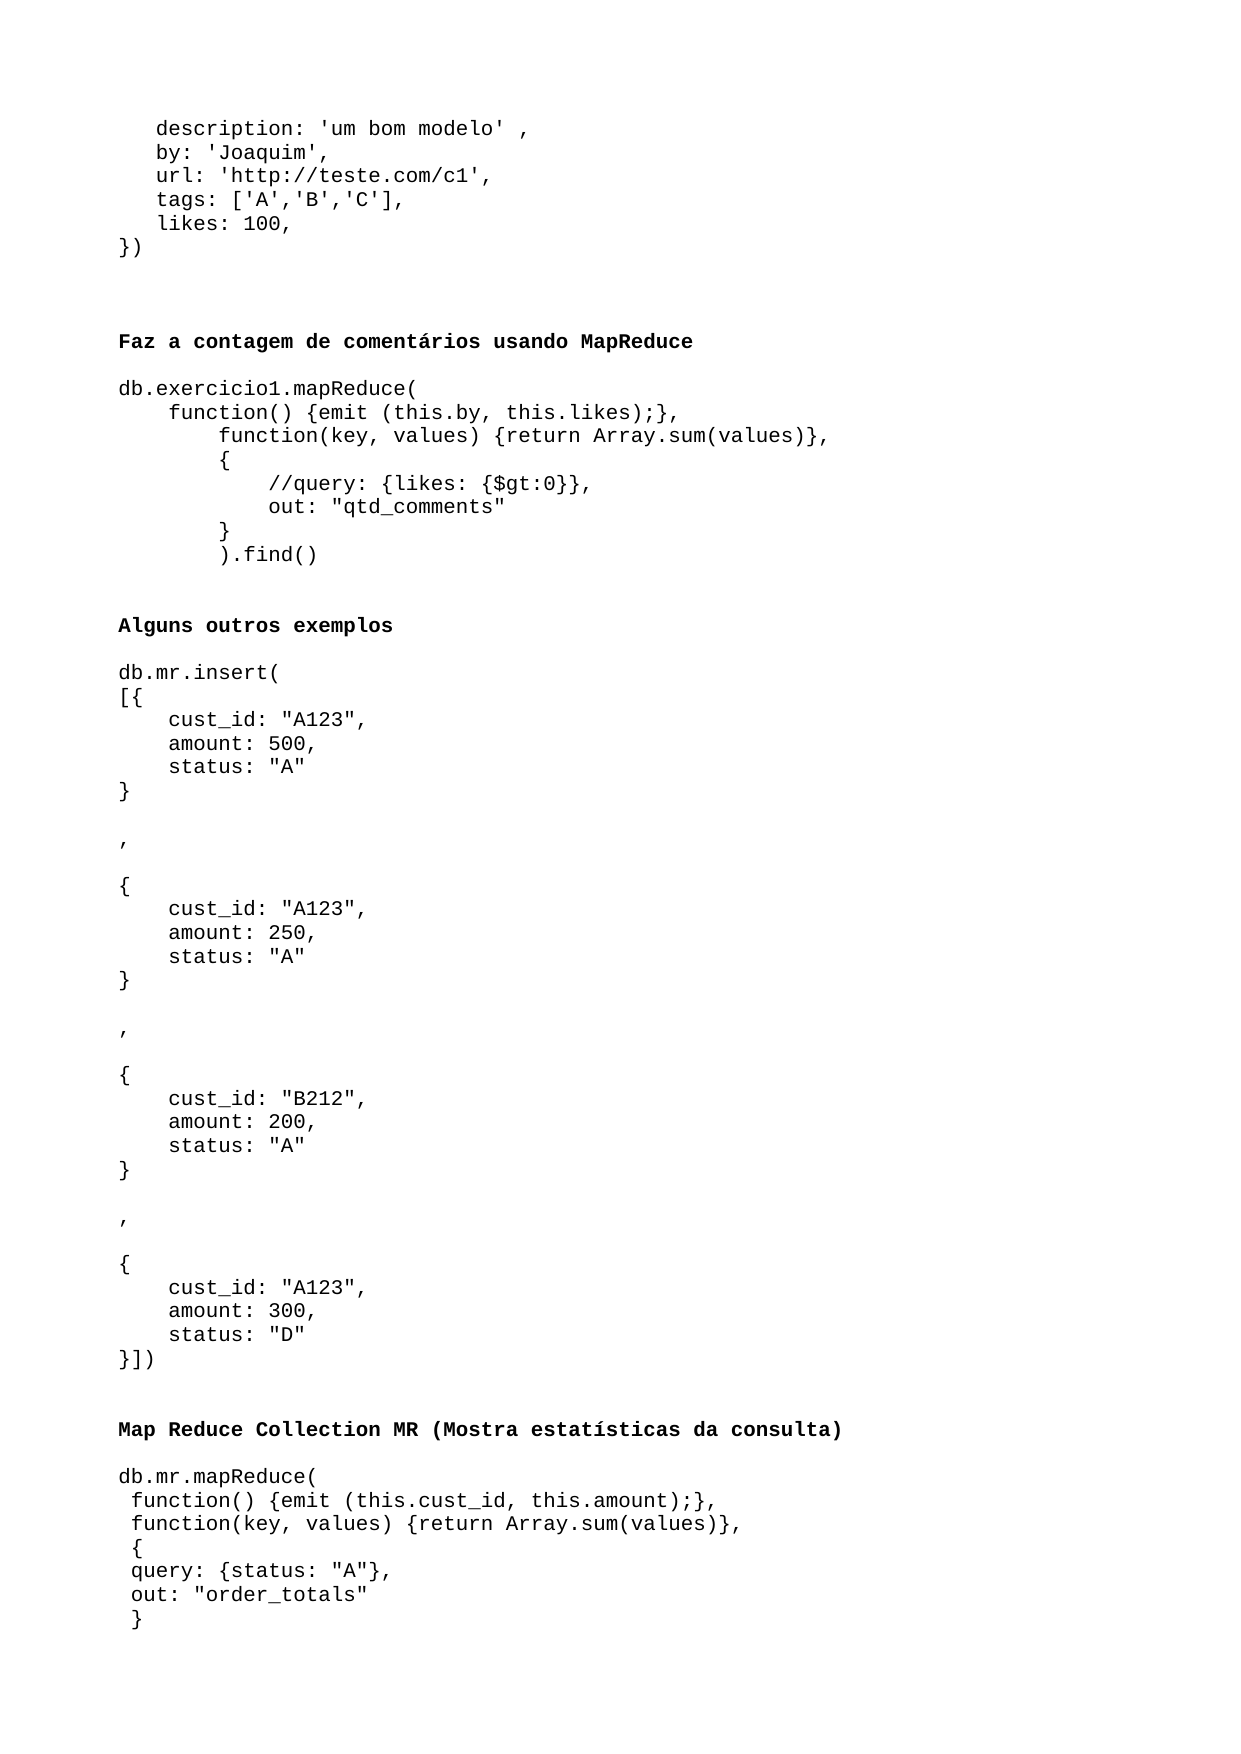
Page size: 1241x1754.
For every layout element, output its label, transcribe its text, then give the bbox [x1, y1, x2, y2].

text Map Reduce Collection MR (Mostra estatísticas da consulta) db.mr.mapReduce( function() {emit (this.cust_id, this.amount);}, function(key, values) {return Array.sum(values)}, { query: {status: "A"}, out: "order_totals" } [118, 1419, 1122, 1631]
text description: 'um bom modelo' , by: 'Joaquim', url: 'http://teste.com/c1', tags: ['A','B','C'], likes: 100, }) Faz a contagem de comentários usando MapReduce db.exercicio1.mapReduce( function() {emit (this.by, this.likes);}, function(key, values) {return Array.sum(values)}, { //query: {likes: {$gt:0}}, out: "qtd_comments" } ).find() Alguns outros exemplos db.mr.insert( [{ cust_id: "A123", amount: 500, status: "A" } , { cust_id: "A123", amount: 250, status: "A" } , { cust_id: "B212", amount: 200, status: "A" } , { cust_id: "A123", amount: 300, status: "D" }]) [118, 118, 1122, 1419]
